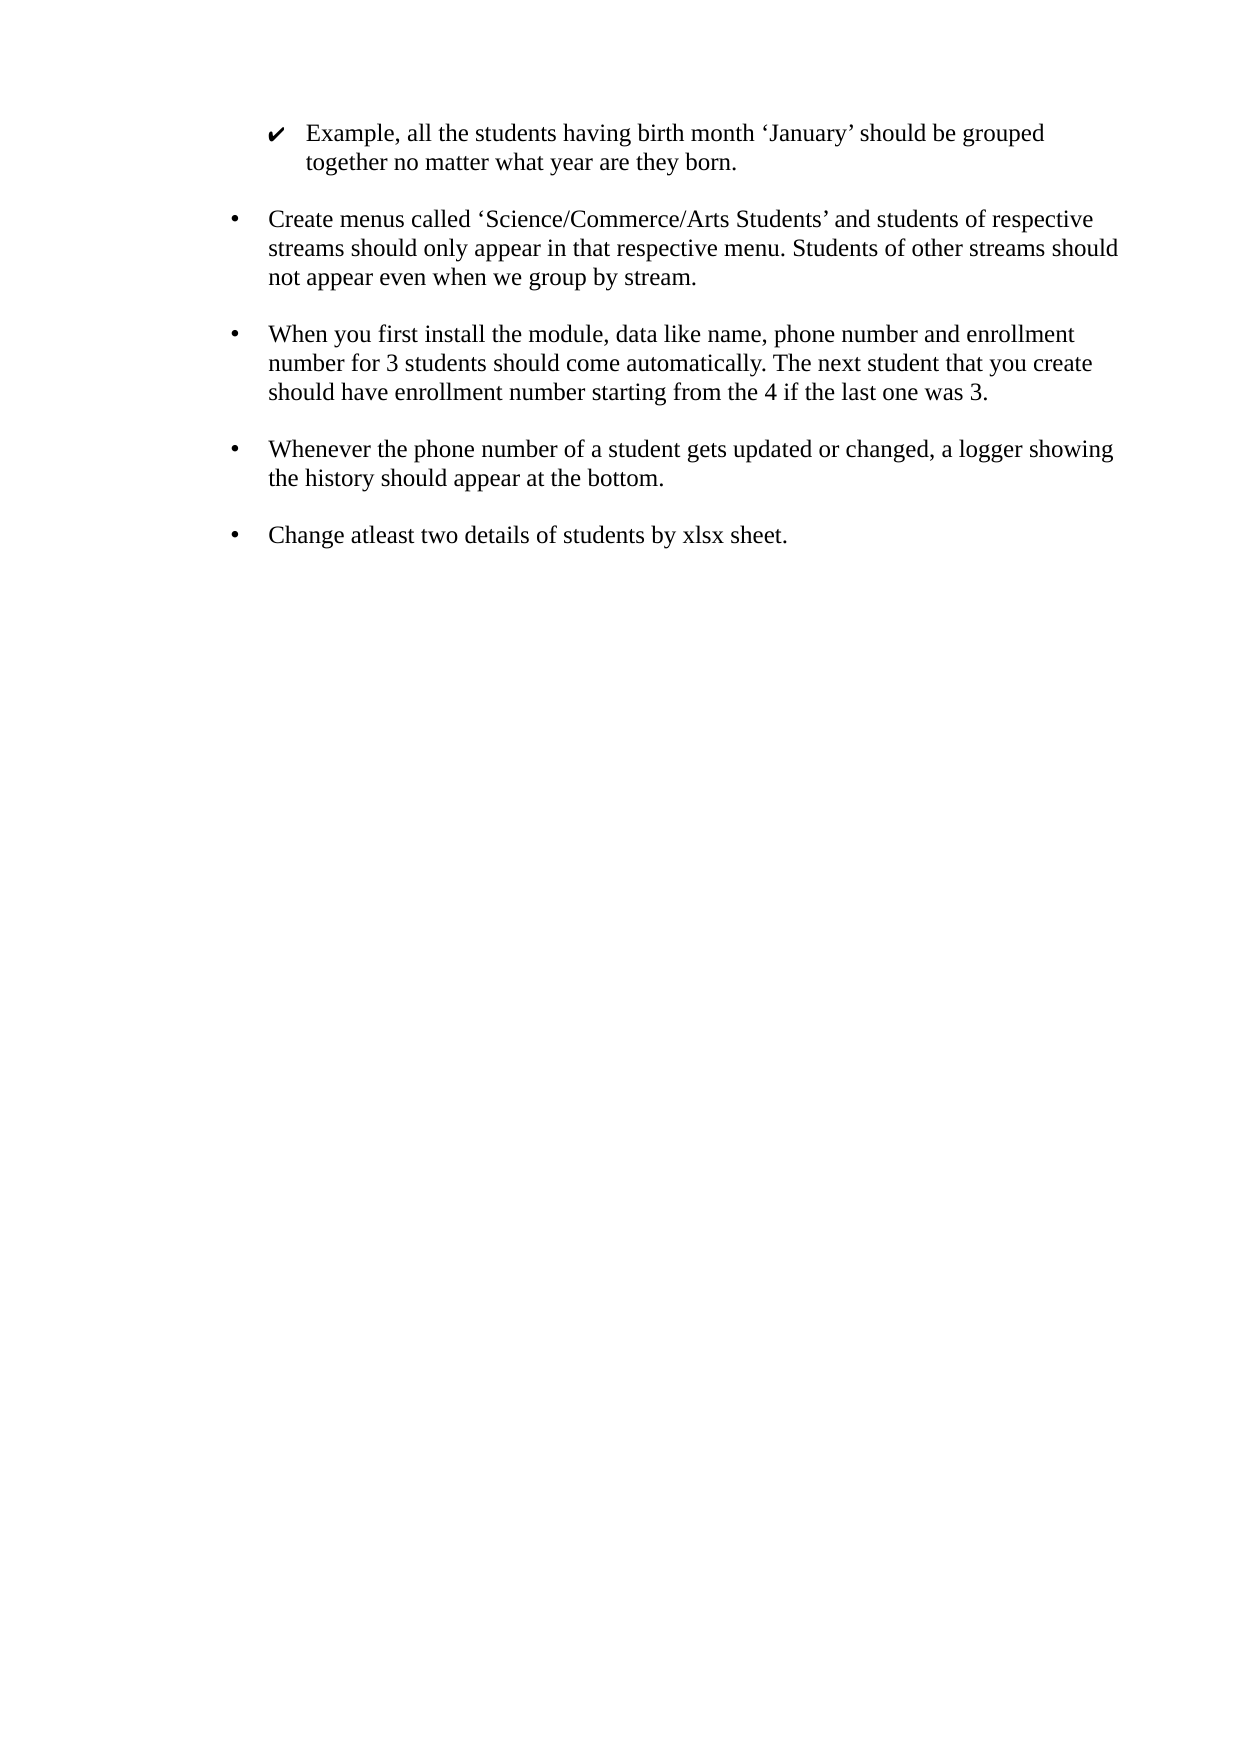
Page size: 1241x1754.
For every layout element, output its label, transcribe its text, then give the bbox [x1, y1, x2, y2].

list Whenever the phone number of a student gets updated or changed, a logger showing the history should appear at the bottom. [231, 434, 1122, 492]
list Create menus called ‘Science/Commerce/Arts Students’ and students of respective streams should only appear in that respective menu. Students of other streams should not appear even when we group by stream. [231, 204, 1122, 291]
list When you first install the module, data like name, phone number and enrollment number for 3 students should come automatically. The next student that you create should have enrollment number starting from the 4 if the last one was 3. [231, 319, 1122, 406]
list Example, all the students having birth month ‘January’ should be grouped together no matter what year are they born. [268, 118, 1122, 176]
list Change atleast two details of students by xlsx sheet. [231, 521, 1122, 549]
